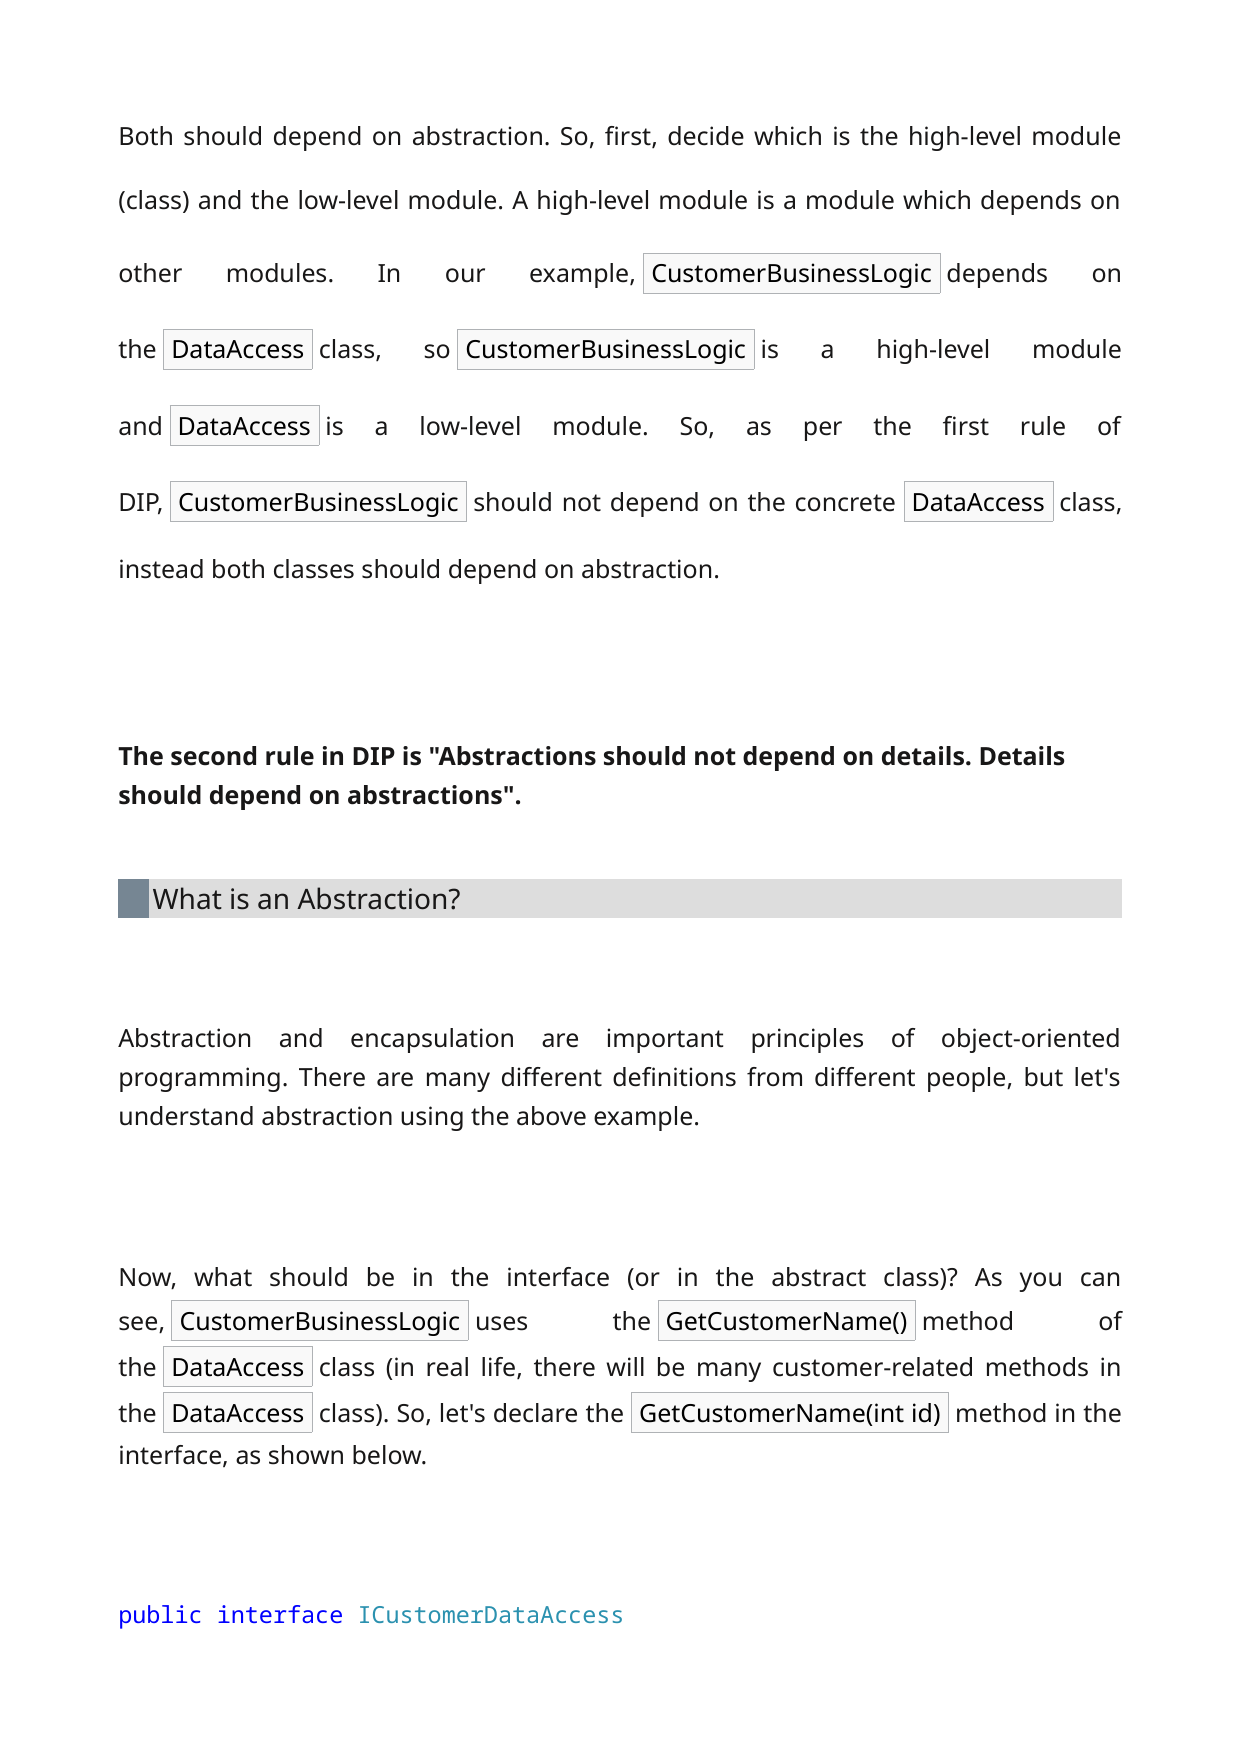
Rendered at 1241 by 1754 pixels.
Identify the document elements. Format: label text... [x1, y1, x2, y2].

text Now, what should be in the interface (or in the abstract class)? As you can see, CustomerBusinessLogic uses the GetCustomerName() method of the DataAccess class (in real life, there will be many customer-related methods in the DataAccess class). So, let's declare the GetCustomerName(int id) method in the interface, as shown below. [118, 1260, 1122, 1471]
text Abstraction and encapsulation are important principles of object-oriented programming. There are many different definitions from different people, but let's understand abstraction using the above example. [118, 1021, 1122, 1133]
text public interface ICustomerDataAccess [118, 1599, 1122, 1631]
text Both should depend on abstraction. So, first, decide which is the high-level module (class) and the low-level module. A high-level module is a module which depends on other modules. In our example, CustomerBusinessLogic depends on the DataAccess class, so CustomerBusinessLogic is a high-level module and DataAccess is a low-level module. So, as per the first rule of DIP, CustomerBusinessLogic should not depend on the concrete DataAccess class, instead both classes should depend on abstraction. [118, 118, 1122, 586]
text The second rule in DIP is "Abstractions should not depend on details. Details should depend on abstractions". [118, 739, 1122, 812]
subtitle What is an Abstraction? [149, 879, 1122, 918]
